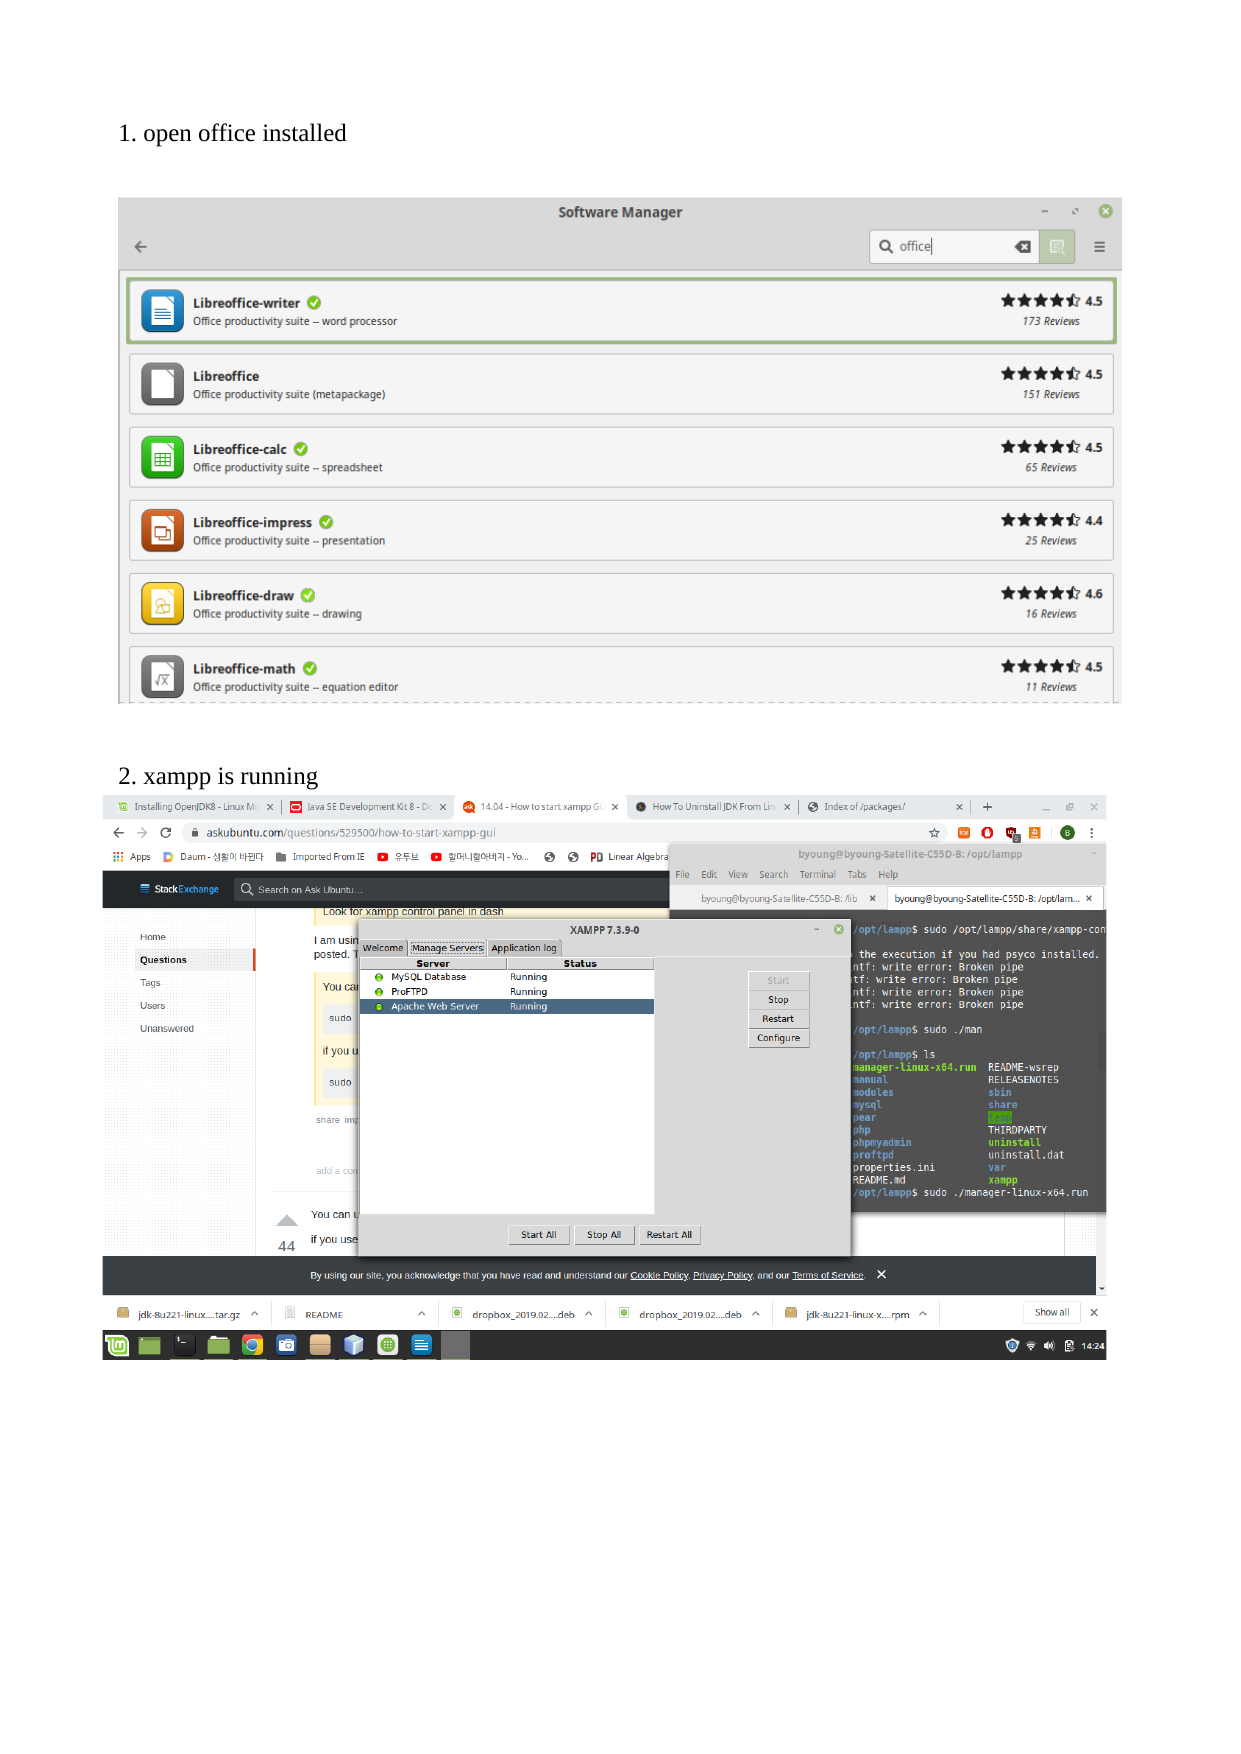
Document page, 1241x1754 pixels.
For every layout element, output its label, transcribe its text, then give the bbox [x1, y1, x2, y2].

picture [102, 795, 1107, 1360]
picture [118, 197, 1123, 704]
text 2. xampp is running [118, 761, 1122, 790]
text 1. open office installed [118, 118, 1122, 147]
